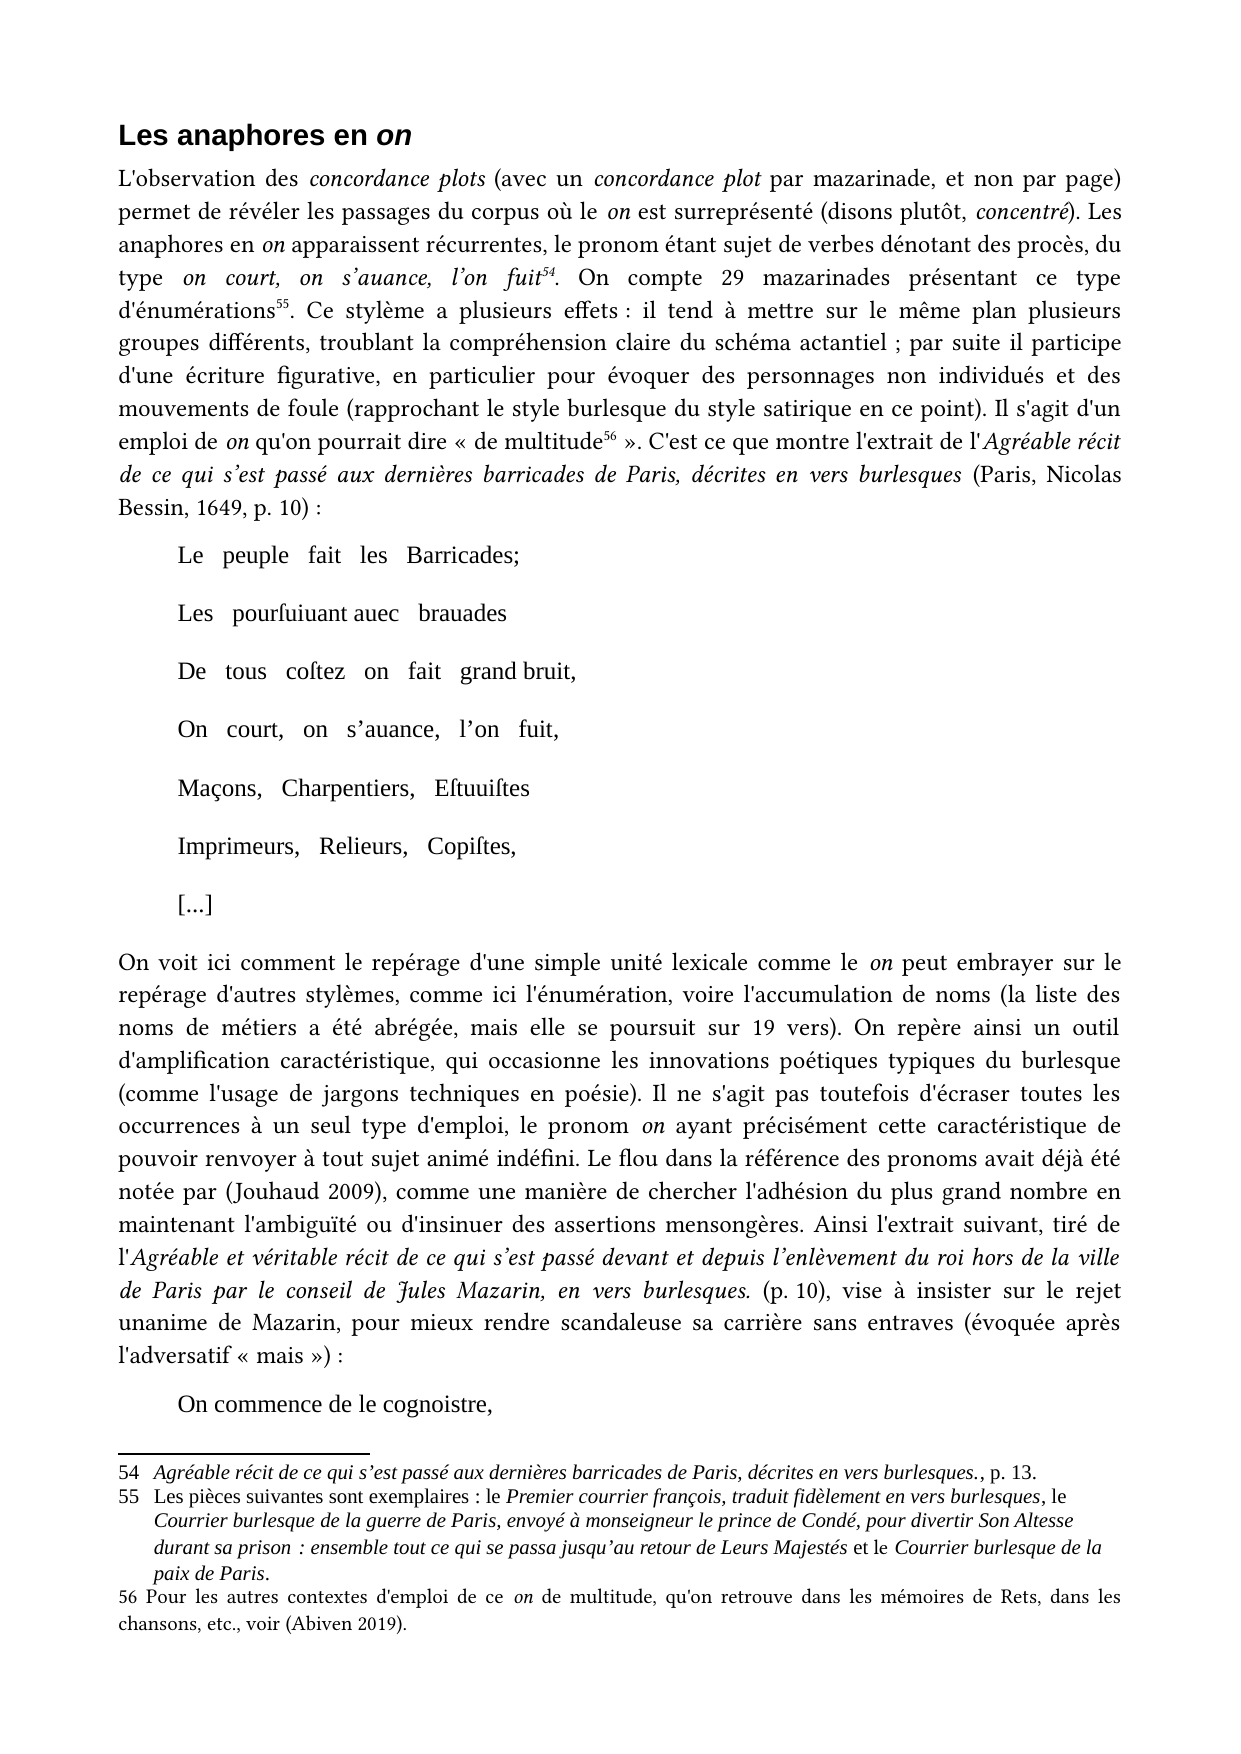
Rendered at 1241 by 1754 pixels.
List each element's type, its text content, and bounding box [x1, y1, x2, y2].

text On commence de le cognoistre, [177, 1389, 1063, 1417]
text De tous coſtez on fait grand bruit, [177, 656, 1063, 685]
text Le peuple fait les Barricades; [177, 540, 1063, 569]
text L'observation des concordance plots (avec un concordance plot par mazarinade, et non par page) permet de révéler les passages du corpus où le on est surreprésenté (disons plutôt, concentré). Les anaphores en on apparaissent récurrentes, le pronom étant sujet de verbes dénotant des procès, du type on court, on s’auance, l’on fuit. On compte 29 mazarinades présentant ce type d'énumérations. Ce stylème a plusieurs effets : il tend à mettre sur le même plan plusieurs groupes différents, troublant la compréhension claire du schéma actantiel ; par suite il participe d'une écriture figurative, en particulier pour évoquer des personnages non individués et des mouvements de foule (rapprochant le style burlesque du style satirique en ce point). Il s'agit d'un emploi de on qu'on pourrait dire « de multitude ». C'est ce que montre l'extrait de l'Agréable récit de ce qui s’est passé aux dernières barricades de Paris, décrites en vers burlesques (Paris, Nicolas Bessin, 1649, p. 10) : [118, 164, 1122, 521]
text On court, on s’auance, l’on fuit, [177, 714, 1063, 743]
text Pour les autres contextes d'emploi de ce on de multitude, qu'on retrouve dans les mémoires de Rets, dans les chansons, etc., voir (Abiven 2019). [118, 1585, 1122, 1636]
text [...] [177, 889, 1063, 918]
subtitle Les anaphores en on [118, 118, 1122, 152]
text Maçons, Charpentiers, Eſtuuiſtes [177, 773, 1063, 802]
text Agréable récit de ce qui s’est passé aux dernières barricades de Paris, décrites en vers burlesques., p. 13. [118, 1460, 1122, 1484]
text Les pourſuiuant auec brauades [177, 598, 1063, 627]
text Imprimeurs, Relieurs, Copiſtes, [177, 831, 1063, 860]
text Les pièces suivantes sont exemplaires : le Premier courrier françois, traduit fidèlement en vers burlesques, le Courrier burlesque de la guerre de Paris, envoyé à monseigneur le prince de Condé, pour divertir Son Altesse durant sa prison : ensemble tout ce qui se passa jusqu’au retour de Leurs Majestés et le Courrier burlesque de la paix de Paris. [118, 1484, 1122, 1585]
text On voit ici comment le repérage d'une simple unité lexicale comme le on peut embrayer sur le repérage d'autres stylèmes, comme ici l'énumération, voire l'accumulation de noms (la liste des noms de métiers a été abrégée, mais elle se poursuit sur 19 vers). On repère ainsi un outil d'amplification caractéristique, qui occasionne les innovations poétiques typiques du burlesque (comme l'usage de jargons techniques en poésie). Il ne s'agit pas toutefois d'écraser toutes les occurrences à un seul type d'emploi, le pronom on ayant précisément cette caractéristique de pouvoir renvoyer à tout sujet animé indéfini. Le flou dans la référence des pronoms avait déjà été notée par (Jouhaud 2009), comme une manière de chercher l'adhésion du plus grand nombre en maintenant l'ambiguïté ou d'insinuer des assertions mensongères. Ainsi l'extrait suivant, tiré de l'Agréable et véritable récit de ce qui s’est passé devant et depuis l’enlèvement du roi hors de la ville de Paris par le conseil de Jules Mazarin, en vers burlesques. (p. 10), vise à insister sur le rejet unanime de Mazarin, pour mieux rendre scandaleuse sa carrière sans entraves (évoquée après l'adversatif « mais ») : [118, 947, 1122, 1370]
